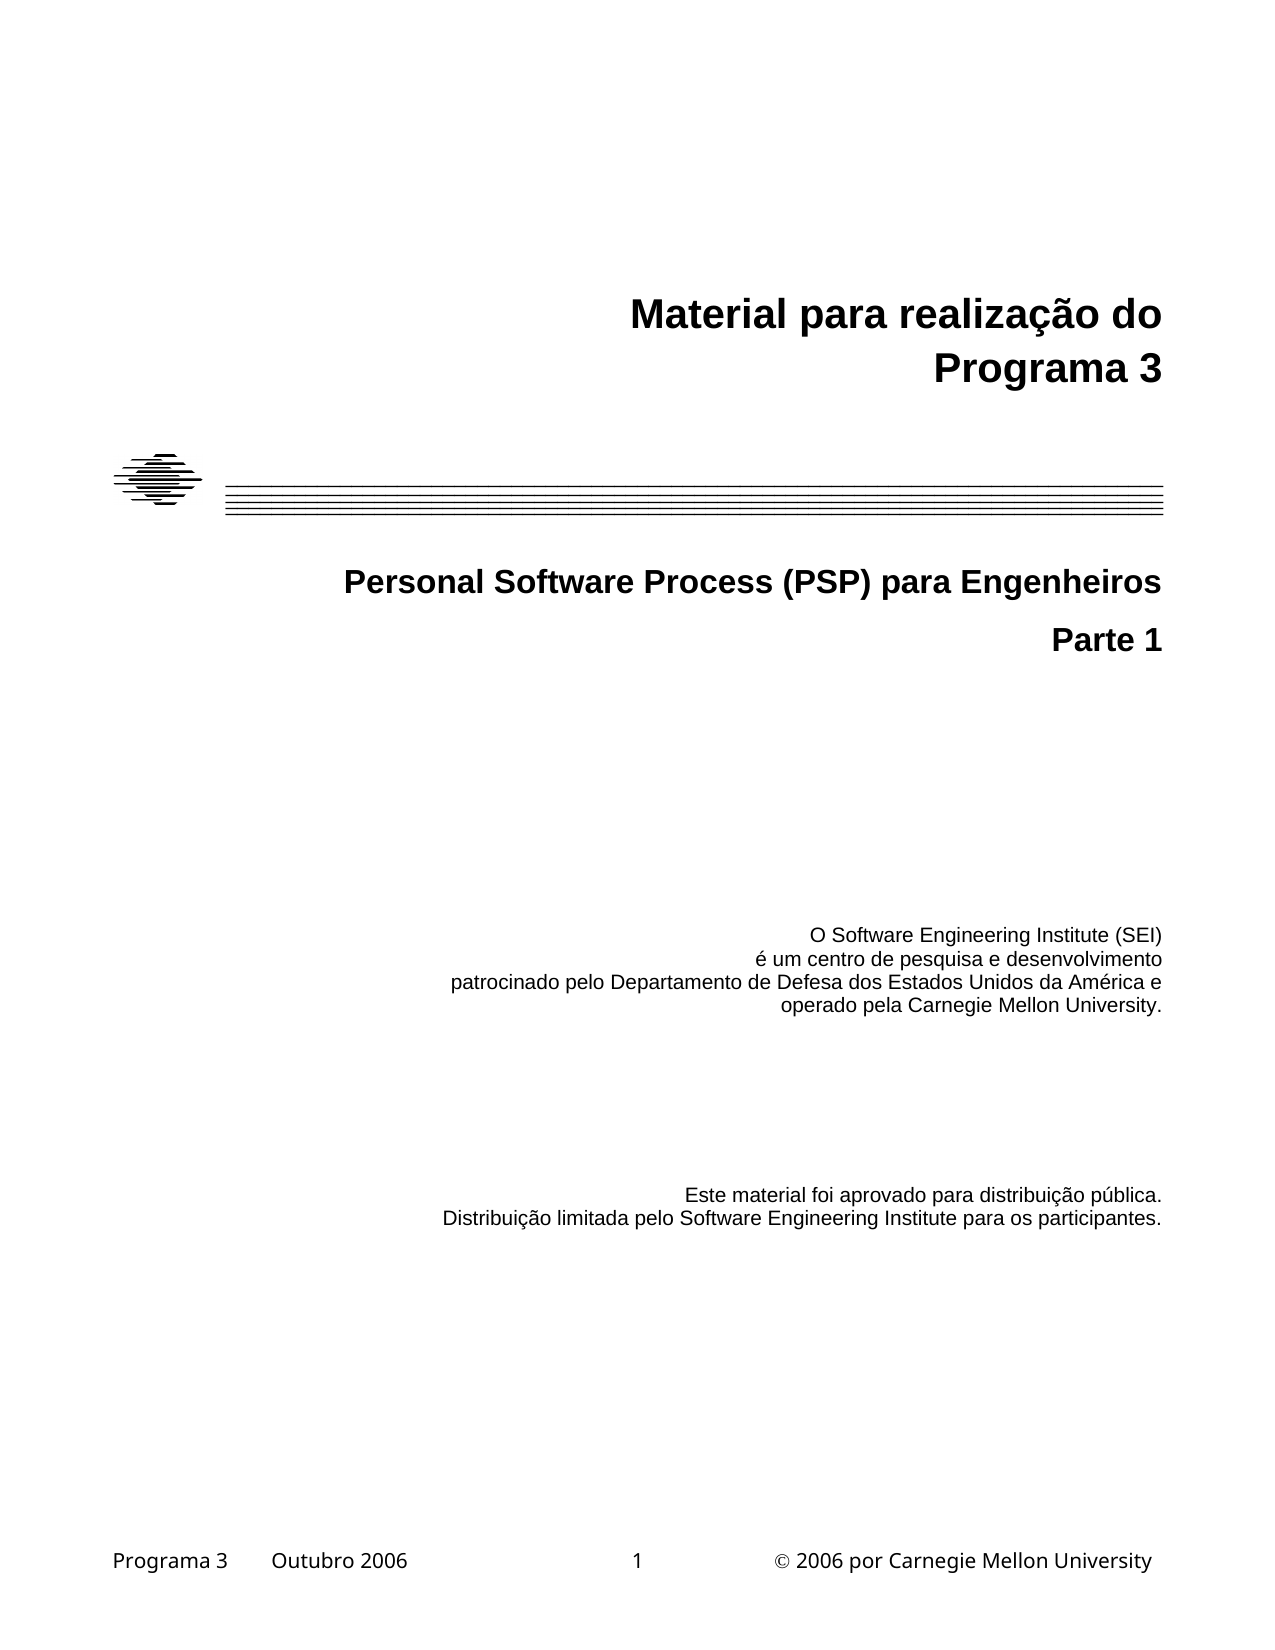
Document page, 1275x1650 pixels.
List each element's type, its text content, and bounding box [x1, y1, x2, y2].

text Este material foi aprovado para distribuição pública. [112, 1184, 1162, 1207]
text é um centro de pesquisa e desenvolvimento [112, 947, 1162, 971]
text patrocinado pelo Departamento de Defesa dos Estados Unidos da América e [112, 971, 1162, 994]
table_header [226, 503, 1163, 508]
table_header [226, 496, 1163, 502]
table_header [226, 515, 1163, 542]
text O Software Engineering Institute (SEI) [112, 924, 1162, 947]
text operado pela Carnegie Mellon University. [112, 994, 1162, 1017]
table_header [226, 487, 1163, 495]
title Material para realização do Programa 3 [112, 283, 1162, 446]
table_header [113, 446, 226, 542]
text Parte 1 [112, 621, 1162, 658]
table_header [226, 509, 1163, 514]
text Personal Software Process (PSP) para Engenheiros [112, 563, 1162, 600]
table_header [226, 446, 1163, 486]
text Distribuição limitada pelo Software Engineering Institute para os participantes. [112, 1207, 1162, 1230]
